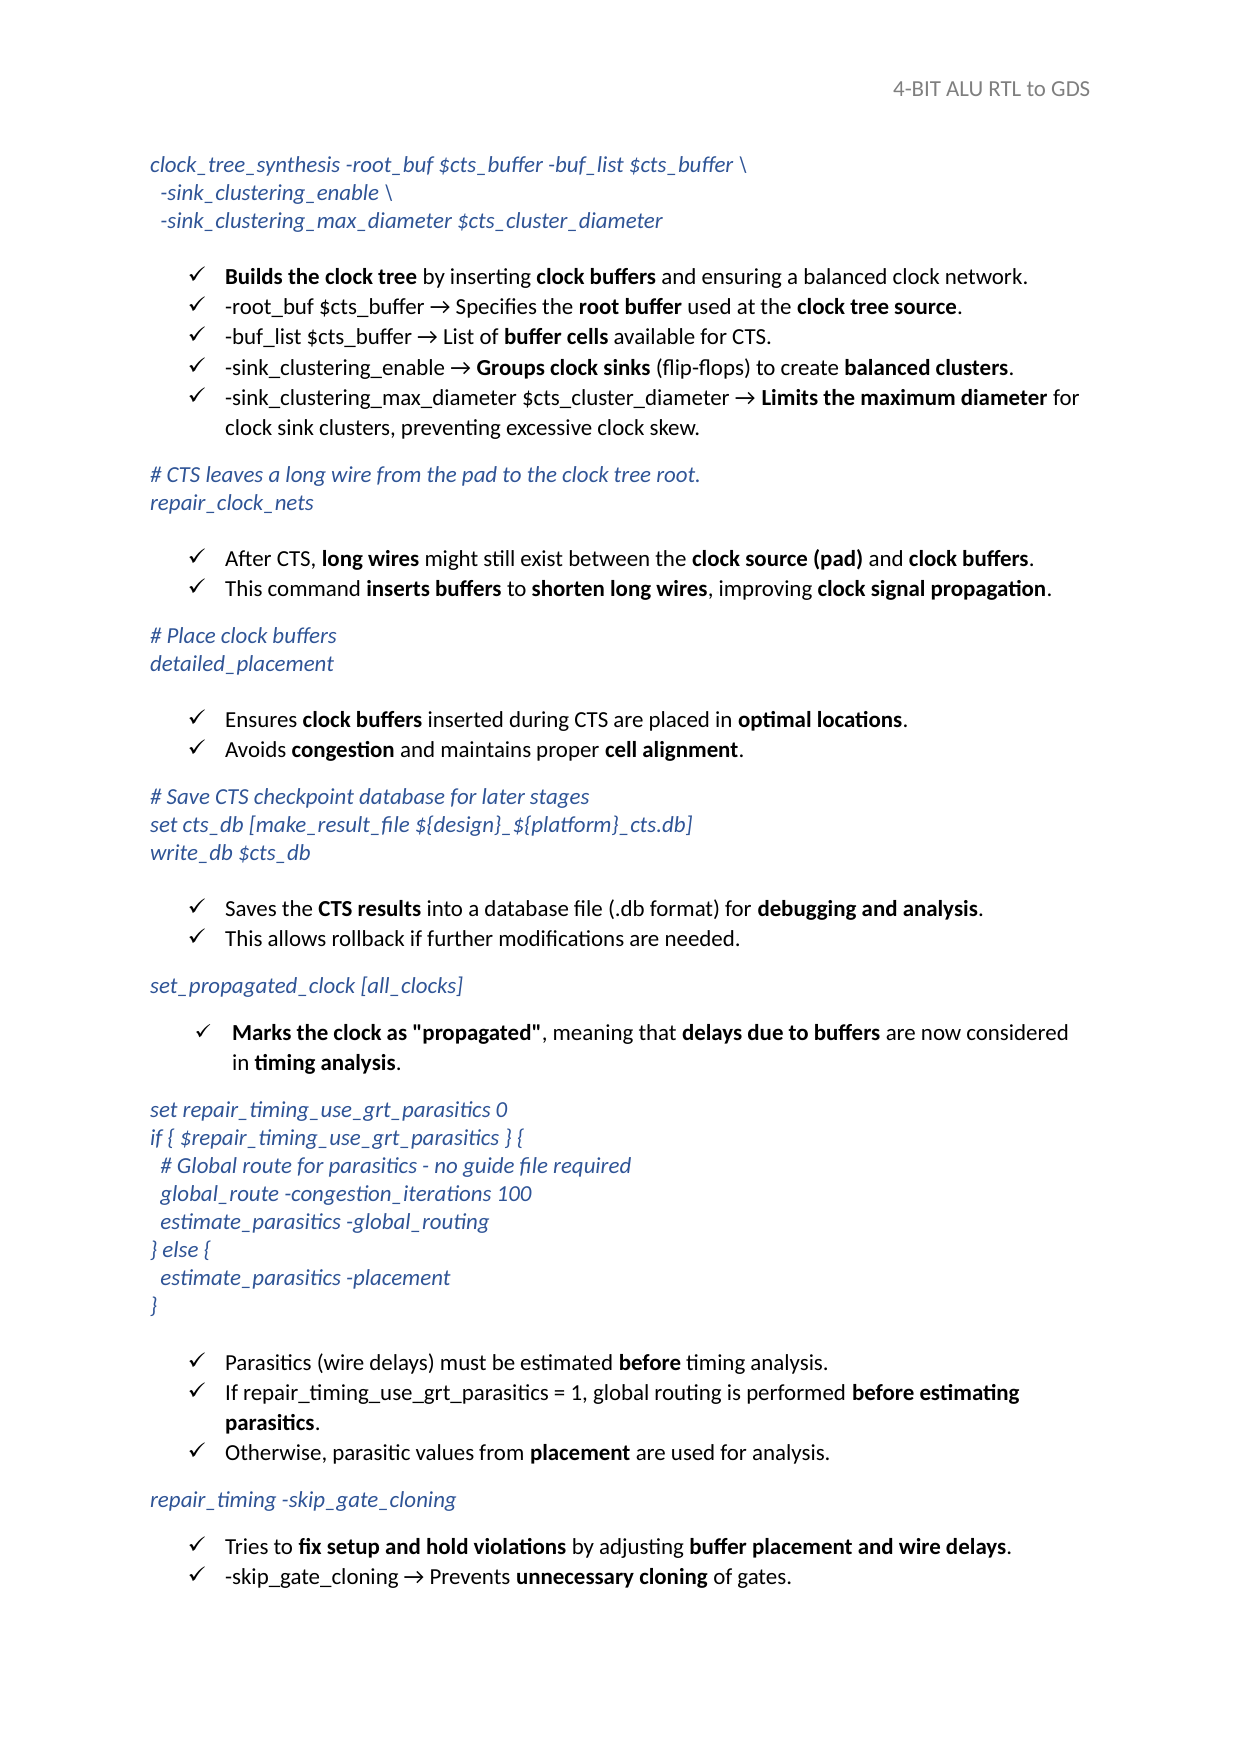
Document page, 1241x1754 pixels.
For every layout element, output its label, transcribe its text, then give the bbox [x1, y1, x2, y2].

list This command inserts buffers to shorten long wires, improving clock signal propagation. [187, 574, 1090, 602]
text write_db $cts_db [150, 838, 1090, 866]
list Avoids congestion and maintains proper cell alignment. [187, 735, 1090, 763]
list Marks the clock as "propagated", meaning that delays due to buffers are now considered in timing analysis. [194, 1018, 1090, 1077]
list Ensures clock buffers inserted during CTS are placed in optimal locations. [187, 705, 1090, 733]
text set repair_timing_use_grt_parasitics 0 [150, 1095, 1090, 1123]
text detailed_placement [150, 649, 1090, 677]
list -skip_gate_cloning → Prevents unnecessary cloning of gates. [187, 1562, 1090, 1590]
text } else { [150, 1236, 1090, 1263]
list After CTS, long wires might still exist between the clock source (pad) and clock buffers. [187, 544, 1090, 572]
text set cts_db [make_result_file ${design}_${platform}_cts.db] [150, 810, 1090, 838]
list -root_buf $cts_buffer → Specifies the root buffer used at the clock tree source. [187, 292, 1090, 320]
text estimate_parasitics -global_routing [150, 1207, 1090, 1236]
text estimate_parasitics -placement [150, 1263, 1090, 1292]
list -sink_clustering_max_diameter $cts_cluster_diameter → Limits the maximum diameter for clock sink clusters, preventing excessive clock skew. [187, 383, 1090, 441]
text if { $repair_timing_use_grt_parasitics } { [150, 1123, 1090, 1151]
list Parasitics (wire delays) must be estimated before timing analysis. [187, 1348, 1090, 1376]
list This allows rollback if further modifications are needed. [187, 924, 1090, 953]
text -sink_clustering_enable \ [150, 178, 1090, 206]
text # Save CTS checkpoint database for later stages [150, 782, 1090, 810]
text -sink_clustering_max_diameter $cts_cluster_diameter [150, 206, 1090, 234]
text # CTS leaves a long wire from the pad to the clock tree root. [150, 460, 1090, 488]
list Otherwise, parasitic values from placement are used for analysis. [187, 1438, 1090, 1466]
text # Place clock buffers [150, 621, 1090, 649]
text # Global route for parasitics - no guide file required [150, 1151, 1090, 1179]
list Builds the clock tree by inserting clock buffers and ensuring a balanced clock network. [187, 262, 1090, 290]
list Saves the CTS results into a database file (.db format) for debugging and analysis. [187, 894, 1090, 922]
text global_route -congestion_iterations 100 [150, 1179, 1090, 1207]
text } [150, 1292, 1090, 1319]
list Tries to fix setup and hold violations by adjusting buffer placement and wire delays. [187, 1532, 1090, 1560]
list If repair_timing_use_grt_parasitics = 1, global routing is performed before estimating parasitics. [187, 1378, 1090, 1436]
text clock_tree_synthesis -root_buf $cts_buffer -buf_list $cts_buffer \ [150, 150, 1090, 178]
text set_propagated_clock [all_clocks] [150, 971, 1090, 999]
list -sink_clustering_enable → Groups clock sinks (flip-flops) to create balanced clusters. [187, 353, 1090, 381]
list -buf_list $cts_buffer → List of buffer cells available for CTS. [187, 322, 1090, 351]
text repair_timing -skip_gate_cloning [150, 1485, 1090, 1513]
text repair_clock_nets [150, 488, 1090, 516]
